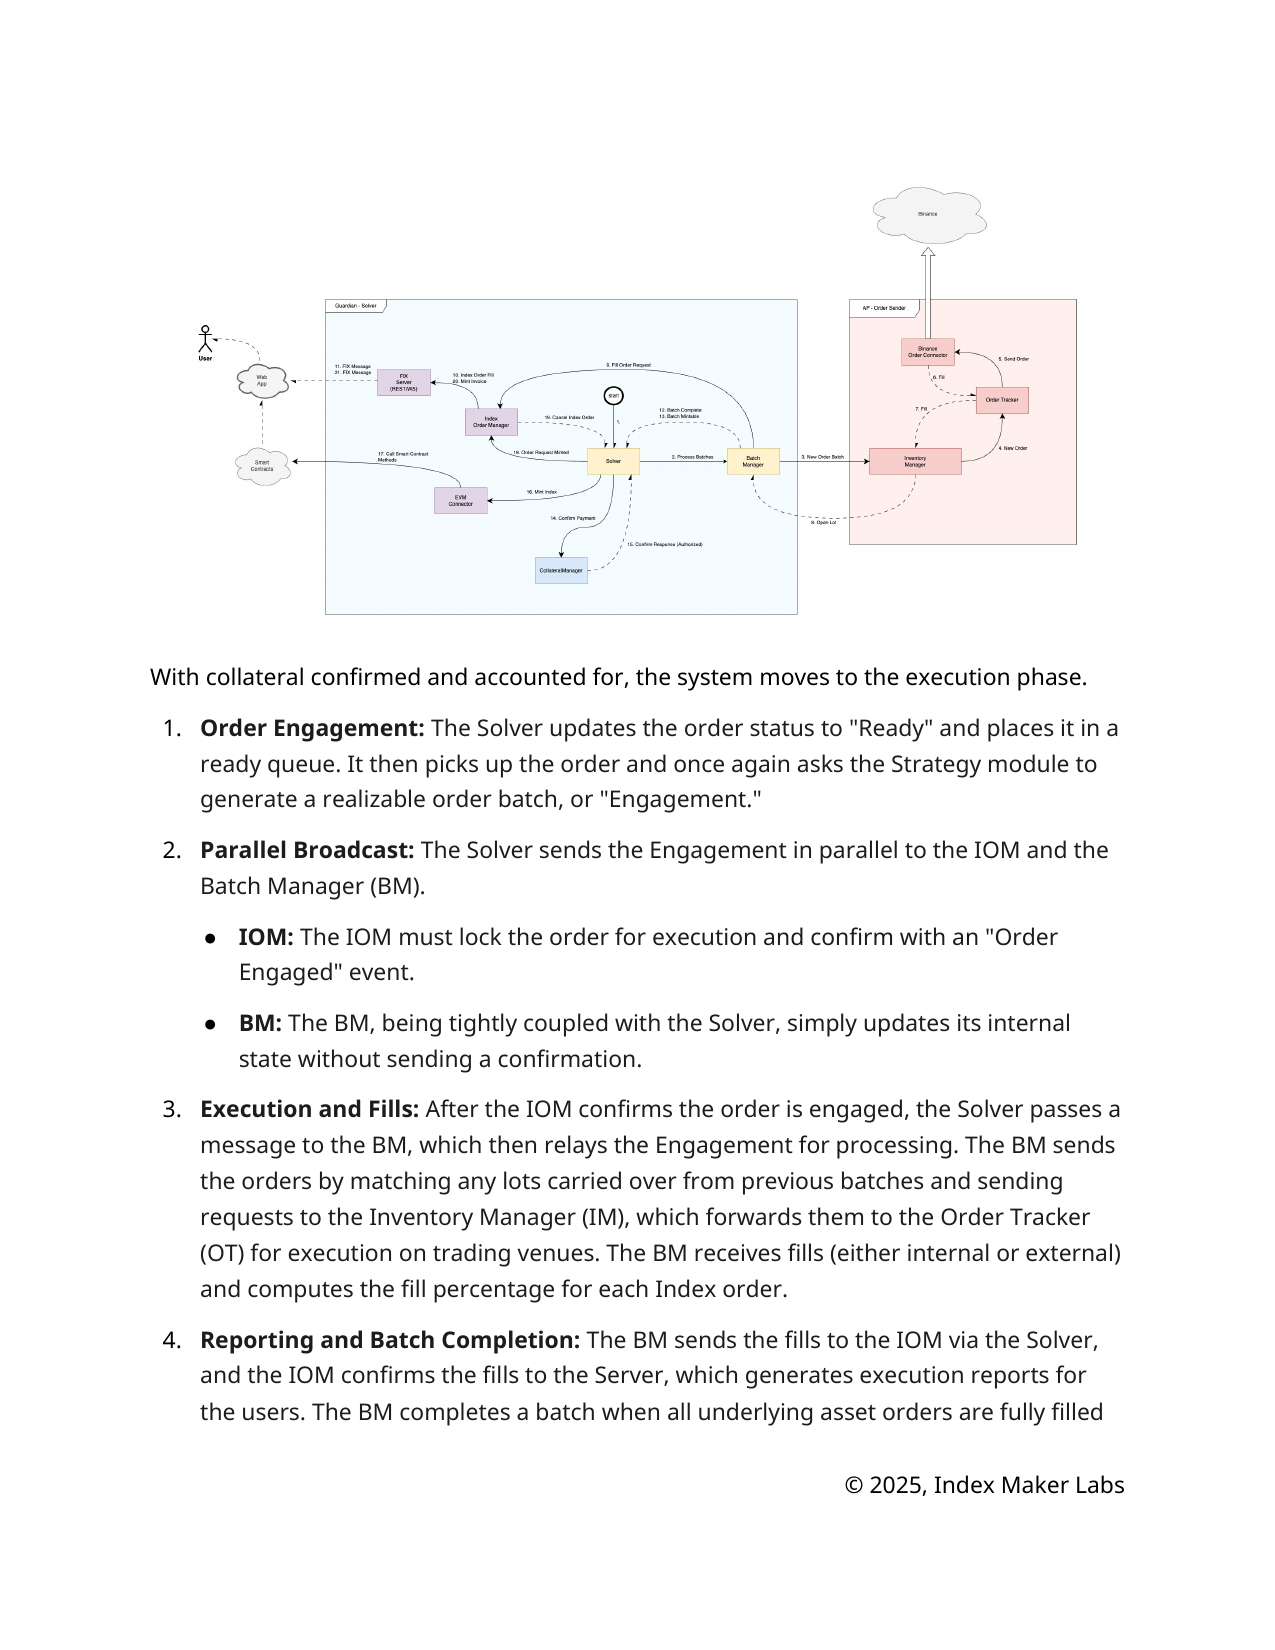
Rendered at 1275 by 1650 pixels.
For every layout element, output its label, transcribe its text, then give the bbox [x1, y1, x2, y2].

picture [156, 139, 1119, 657]
list Reporting and Batch Completion: The BM sends the fills to the IOM via the Solver, and the IOM confirms the fills to the Server, which generates execution reports for the users. The BM completes a batch when all underlying asset orders are fully filled [162, 1323, 1125, 1427]
list Execution and Fills: After the IOM confirms the order is engaged, the Solver passes a message to the BM, which then relays the Engagement for processing. The BM sends the orders by matching any lots carried over from previous batches and sending requests to the Inventory Manager (IM), which forwards them to the Order Tracker (OT) for execution on trading venues. The BM receives fills (either internal or external) and computes the fill percentage for each Index order. [162, 1093, 1125, 1304]
text With collateral confirmed and accounted for, the system moves to the execution phase. [150, 150, 1125, 692]
list BM: The BM, being tightly coupled with the Solver, simply updates its internal state without sending a confirmation. [203, 1007, 1125, 1074]
list Order Engagement: The Solver updates the order status to "Ready" and places it in a ready queue. It then picks up the order and once again asks the Strategy module to generate a realizable order batch, or "Engagement." [162, 712, 1125, 815]
list IOM: The IOM must lock the order for execution and confirm with an "Order Engaged" event. [203, 920, 1125, 988]
list Parallel Broadcast: The Solver sends the Engagement in parallel to the IOM and the Batch Manager (BM). [162, 834, 1125, 901]
